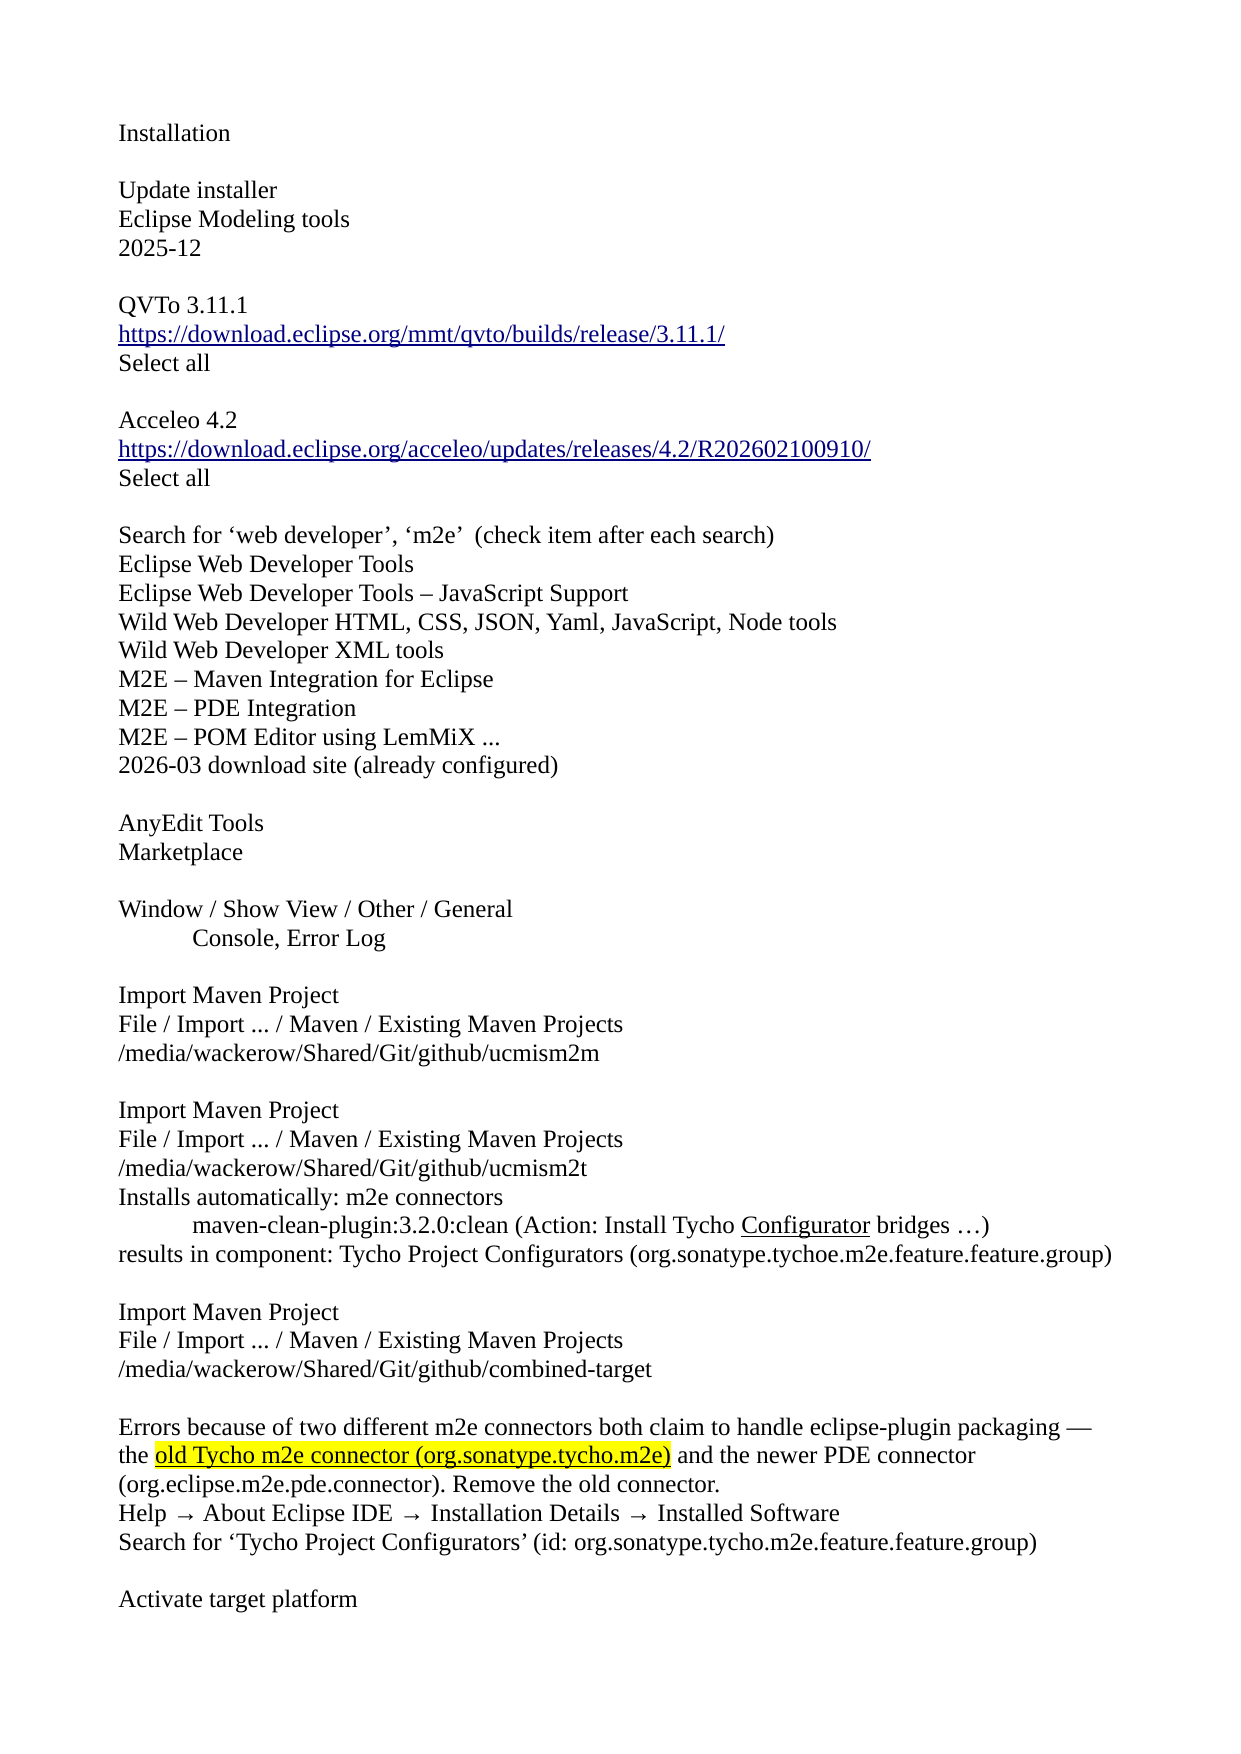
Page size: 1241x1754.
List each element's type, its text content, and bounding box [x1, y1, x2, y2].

text Eclipse Web Developer Tools [118, 549, 1122, 578]
text maven-clean-plugin:3.2.0:clean (Action: Install Tycho Configurator bridges …) [118, 1211, 1122, 1239]
text AnyEdit Tools [118, 808, 1122, 837]
text Wild Web Developer HTML, CSS, JSON, Yaml, JavaScript, Node tools [118, 607, 1122, 636]
text Search for ‘web developer’, ‘m2e’ (check item after each search) [118, 521, 1122, 549]
text Console, Error Log [118, 923, 1122, 952]
text Import Maven Project [118, 1096, 1122, 1124]
text /media/wackerow/Shared/Git/github/ucmism2t [118, 1153, 1122, 1182]
text Select all [118, 463, 1122, 492]
text M2E – POM Editor using LemMiX ... [118, 722, 1122, 751]
text M2E – Maven Integration for Eclipse [118, 664, 1122, 693]
text Activate target platform [118, 1584, 1122, 1613]
text Update installer [118, 176, 1122, 204]
text https://download.eclipse.org/mmt/qvto/builds/release/3.11.1/ [118, 319, 1122, 348]
text File / Import ... / Maven / Existing Maven Projects [118, 1009, 1122, 1038]
text File / Import ... / Maven / Existing Maven Projects [118, 1124, 1122, 1153]
text Select all [118, 348, 1122, 377]
text Installs automatically: m2e connectors [118, 1182, 1122, 1211]
text Help → About Eclipse IDE → Installation Details → Installed Software [118, 1498, 1122, 1527]
text 2025-12 [118, 233, 1122, 262]
text /media/wackerow/Shared/Git/github/combined-target [118, 1354, 1122, 1383]
text File / Import ... / Maven / Existing Maven Projects [118, 1326, 1122, 1354]
text Search for ‘Tycho Project Configurators’ (id: org.sonatype.tycho.m2e.feature.feature.group) [118, 1527, 1122, 1556]
text QVTo 3.11.1 [118, 291, 1122, 319]
text Wild Web Developer XML tools [118, 636, 1122, 664]
text Errors because of two different m2e connectors both claim to handle eclipse-plugin packaging — the old Tycho m2e connector (org.sonatype.tycho.m2e) and the newer PDE connector (org.eclipse.m2e.pde.connector). Remove the old connector. [118, 1412, 1122, 1498]
text Acceleo 4.2 [118, 406, 1122, 434]
text Eclipse Modeling tools [118, 204, 1122, 233]
text Eclipse Web Developer Tools – JavaScript Support [118, 578, 1122, 607]
text Marketplace [118, 837, 1122, 866]
text Import Maven Project [118, 981, 1122, 1009]
text Window / Show View / Other / General [118, 894, 1122, 923]
text /media/wackerow/Shared/Git/github/ucmism2m [118, 1038, 1122, 1067]
text https://download.eclipse.org/acceleo/updates/releases/4.2/R202602100910/ [118, 434, 1122, 463]
text Import Maven Project [118, 1297, 1122, 1326]
text M2E – PDE Integration [118, 693, 1122, 722]
text results in component: Tycho Project Configurators (org.sonatype.tychoe.m2e.feature.feature.group) [118, 1239, 1122, 1268]
text Installation [118, 118, 1122, 147]
text 2026-03 download site (already configured) [118, 751, 1122, 779]
